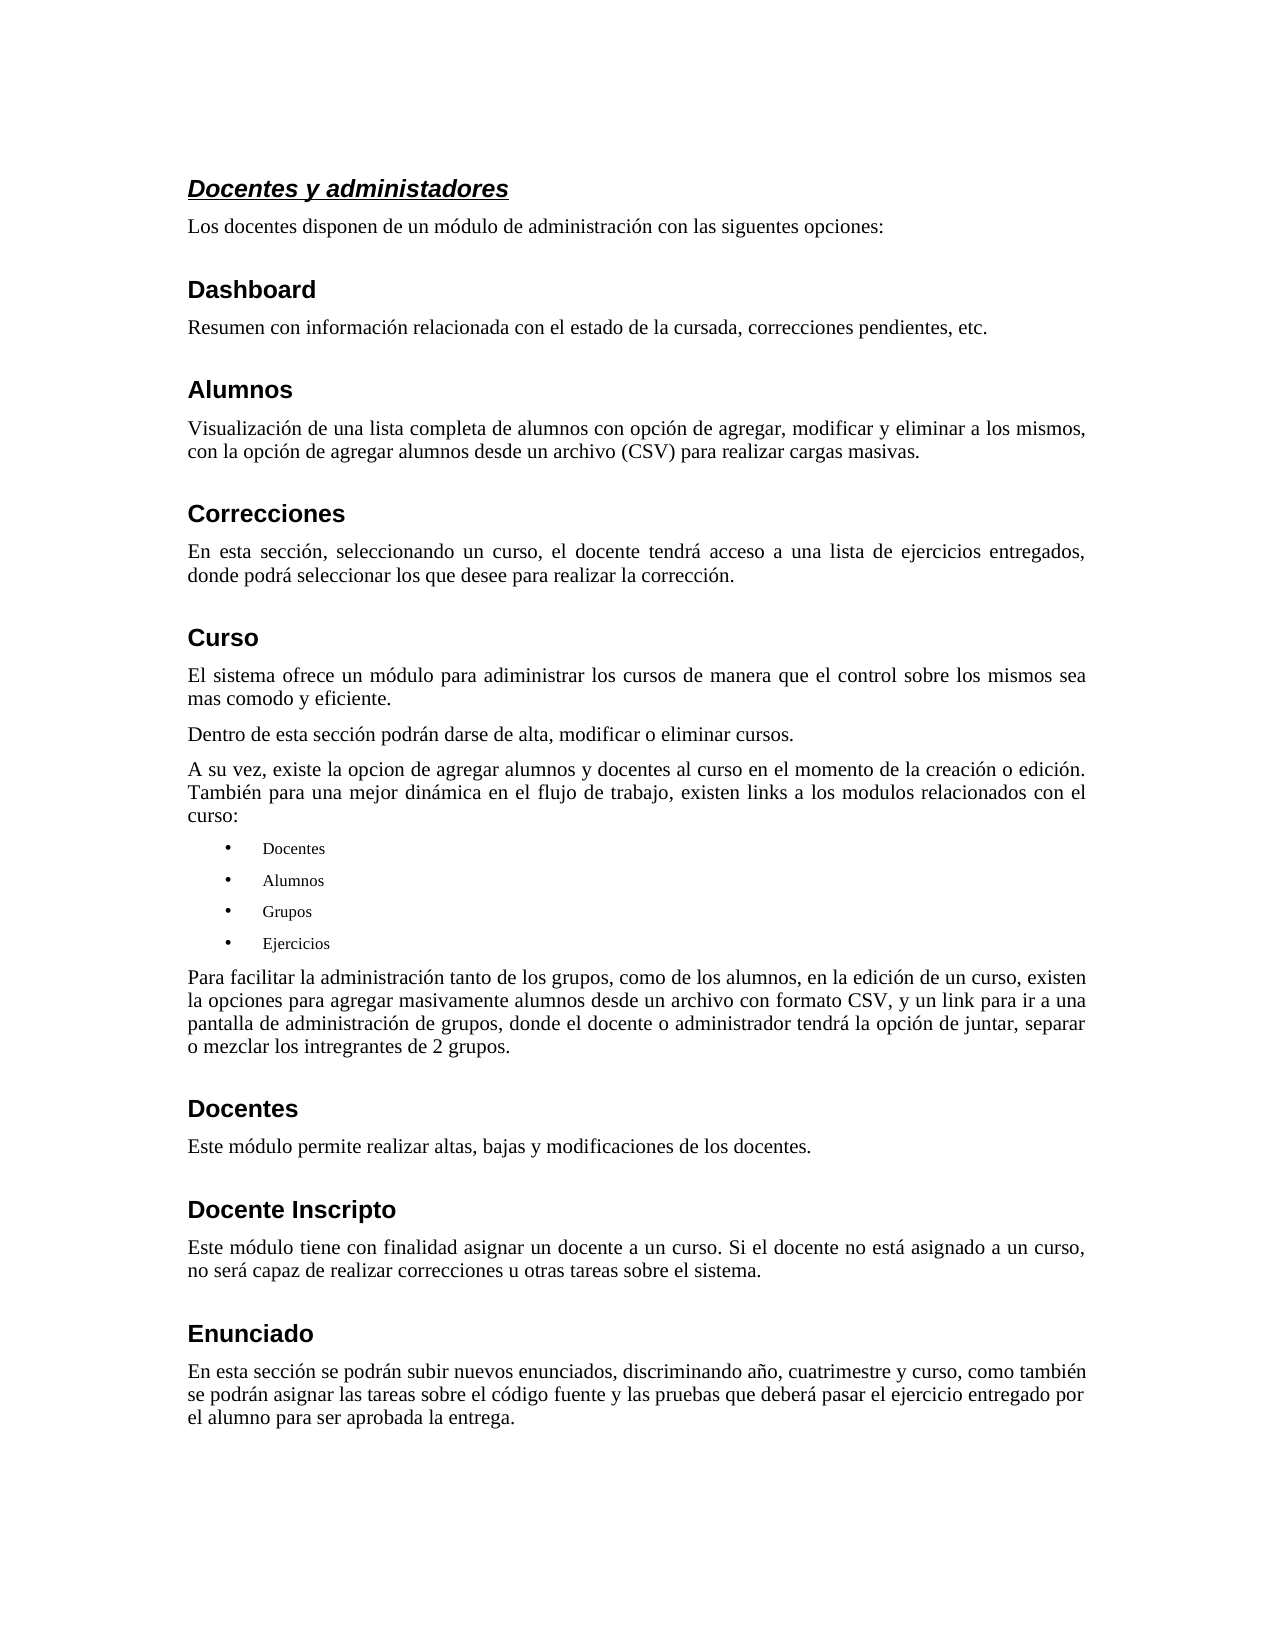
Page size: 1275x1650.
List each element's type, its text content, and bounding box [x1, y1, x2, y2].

text Resumen con información relacionada con el estado de la cursada, correcciones pendientes, etc. [187, 316, 1087, 339]
text Dentro de esta sección podrán darse de alta, modificar o eliminar cursos. [187, 723, 1087, 746]
text El sistema ofrece un módulo para adiministrar los cursos de manera que el control sobre los mismos sea mas comodo y eficiente. [187, 664, 1087, 710]
list Grupos [225, 903, 1087, 922]
list Alumnos [225, 871, 1087, 890]
subtitle Enunciado [187, 1320, 1087, 1347]
subtitle Correcciones [187, 500, 1087, 528]
subtitle Alumnos [187, 376, 1087, 404]
subtitle Dashboard [187, 276, 1087, 303]
text En esta sección se podrán subir nuevos enunciados, discriminando año, cuatrimestre y curso, como también se podrán asignar las tareas sobre el código fuente y las pruebas que deberá pasar el ejercicio entregado por el alumno para ser aprobada la entrega. [187, 1360, 1087, 1429]
subtitle Docentes y administadores [187, 175, 1087, 203]
list Ejercicios [225, 934, 1087, 953]
subtitle Docente Inscripto [187, 1196, 1087, 1224]
text A su vez, existe la opcion de agregar alumnos y docentes al curso en el momento de la creación o edición. También para una mejor dinámica en el flujo de trabajo, existen links a los modulos relacionados con el curso: [187, 758, 1087, 827]
text Visualización de una lista completa de alumnos con opción de agregar, modificar y eliminar a los mismos, con la opción de agregar alumnos desde un archivo (CSV) para realizar cargas masivas. [187, 417, 1087, 463]
list Docentes [225, 840, 1087, 859]
text Los docentes disponen de un módulo de administración con las siguentes opciones: [187, 215, 1087, 238]
text Este módulo permite realizar altas, bajas y modificaciones de los docentes. [187, 1135, 1087, 1158]
subtitle Curso [187, 624, 1087, 652]
text Para facilitar la administración tanto de los grupos, como de los alumnos, en la edición de un curso, existen la opciones para agregar masivamente alumnos desde un archivo con formato CSV, y un link para ir a una pantalla de administración de grupos, donde el docente o administrador tendrá la opción de juntar, separar o mezclar los intregrantes de 2 grupos. [187, 966, 1087, 1058]
subtitle Docentes [187, 1095, 1087, 1123]
text Este módulo tiene con finalidad asignar un docente a un curso. Si el docente no está asignado a un curso, no será capaz de realizar correcciones u otras tareas sobre el sistema. [187, 1236, 1087, 1282]
text En esta sección, seleccionando un curso, el docente tendrá acceso a una lista de ejercicios entregados, donde podrá seleccionar los que desee para realizar la corrección. [187, 540, 1087, 586]
